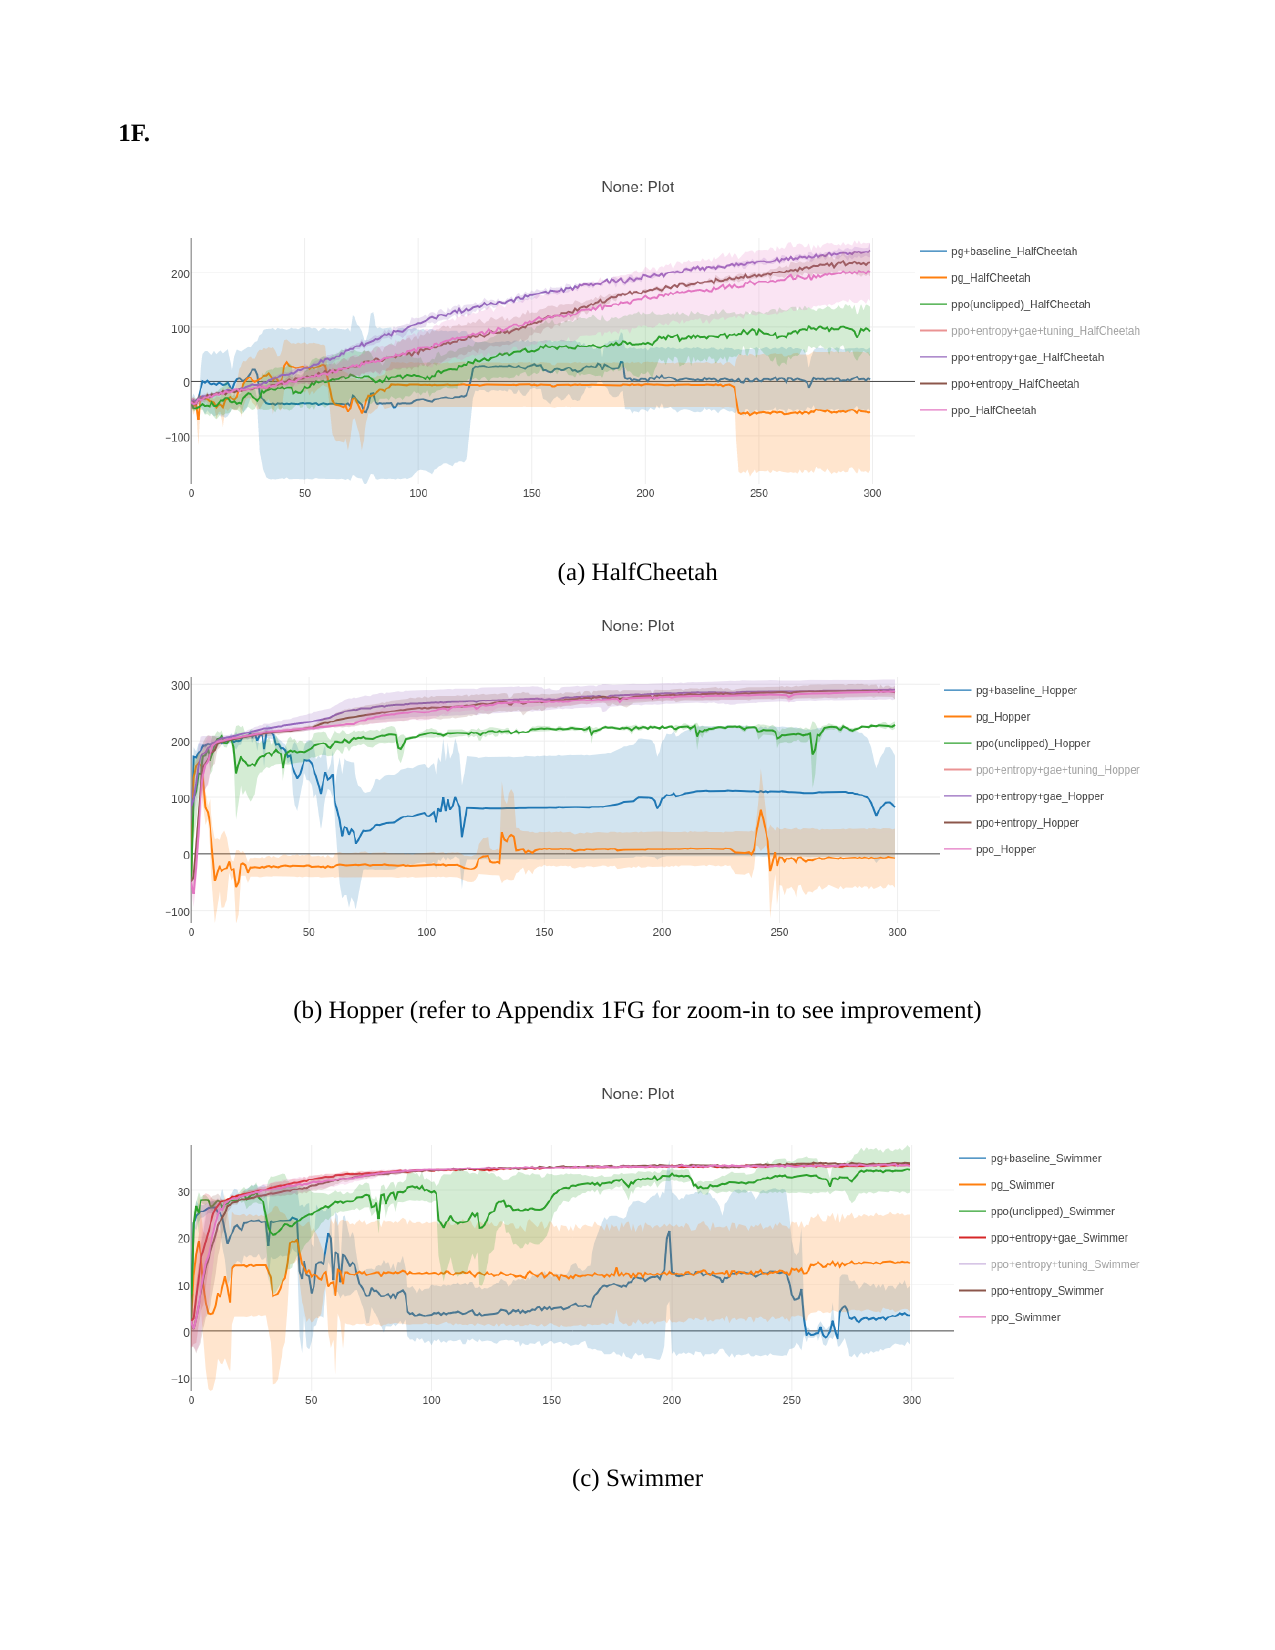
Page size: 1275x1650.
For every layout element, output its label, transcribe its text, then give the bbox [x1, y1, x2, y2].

text (b) Hopper (refer to Appendix 1FG for zoom-in to see improvement) [118, 996, 1157, 1024]
picture [118, 585, 1157, 996]
text (c) Swimmer [118, 1464, 1157, 1492]
text (a) HalfCheetah [118, 557, 1157, 585]
text 1F. [118, 118, 1157, 146]
picture [118, 146, 1157, 557]
picture [118, 1053, 1157, 1464]
